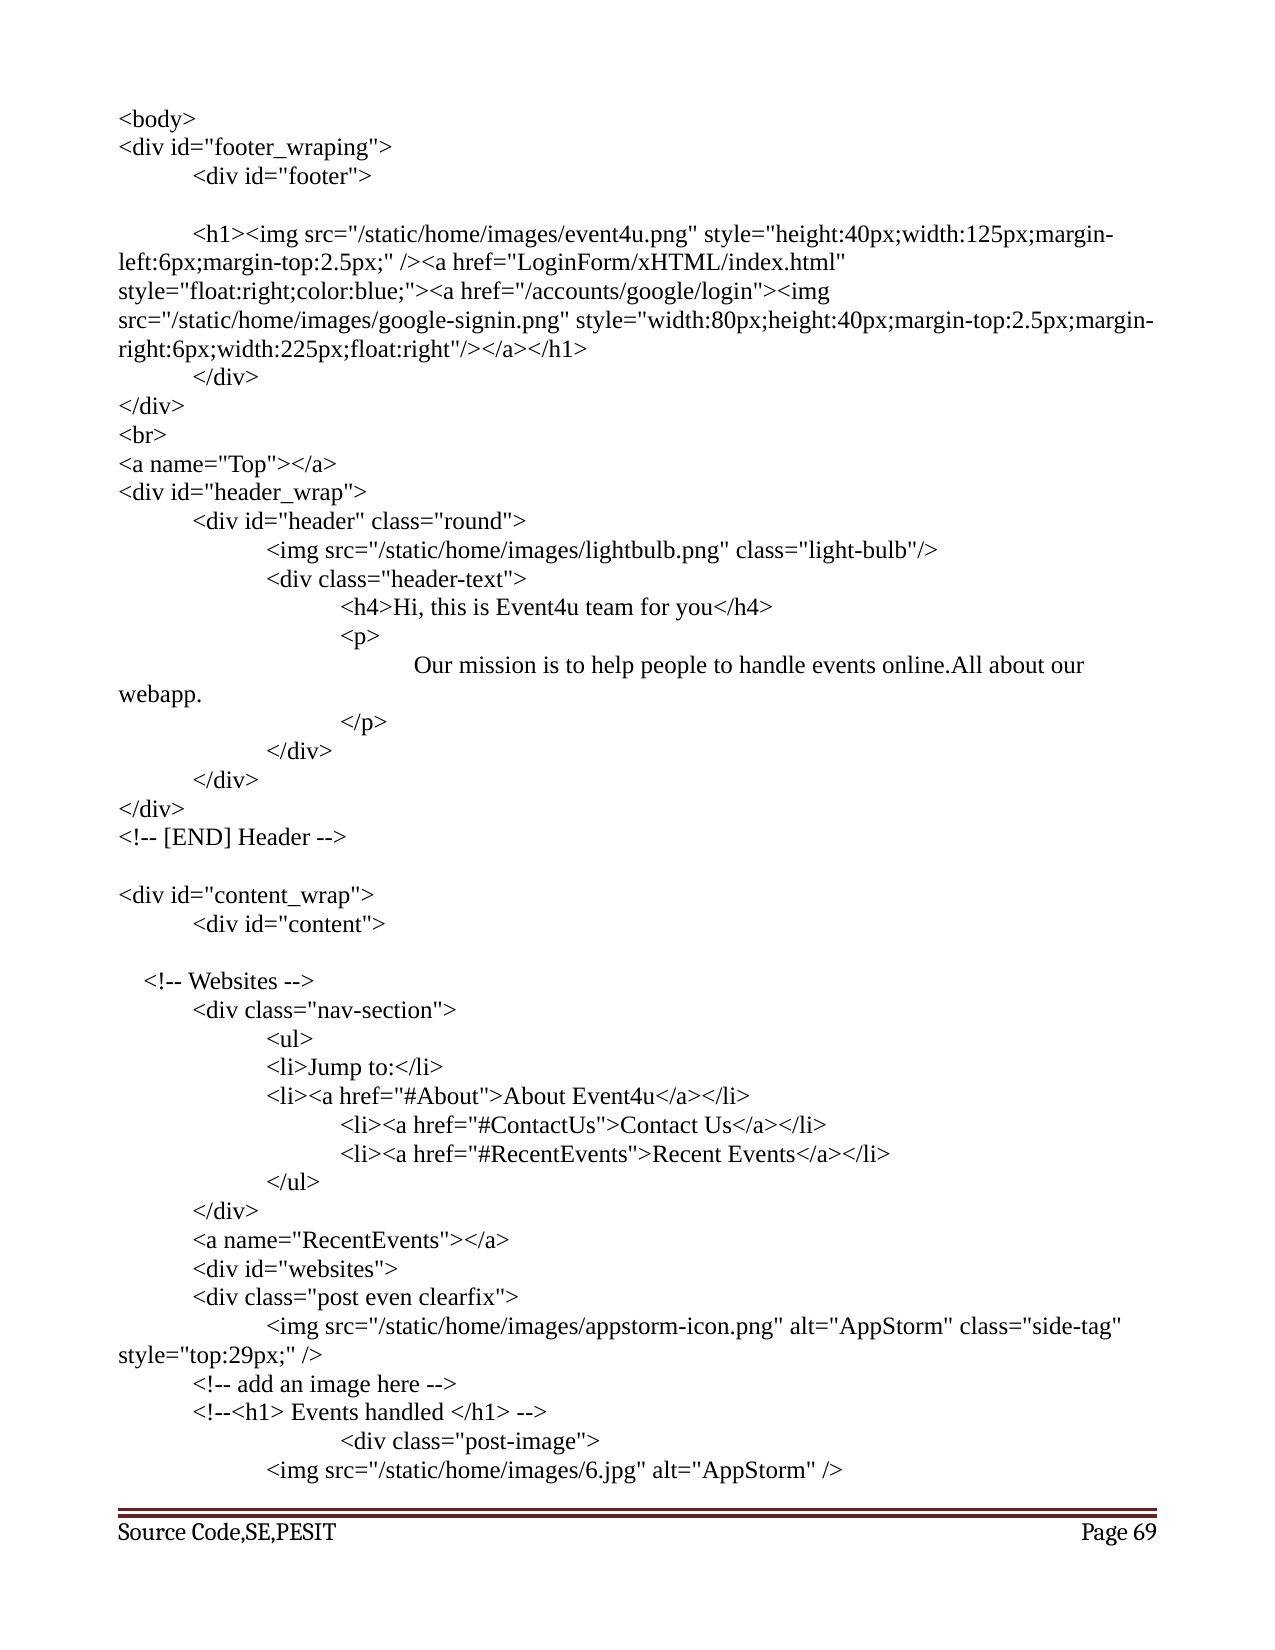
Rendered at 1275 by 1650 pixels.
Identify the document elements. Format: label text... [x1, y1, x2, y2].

text <li><a href="#ContactUs">Contact Us</a></li> [118, 1110, 1157, 1139]
text <div id="websites"> [118, 1254, 1157, 1282]
text <div class="post-image"> [118, 1426, 1157, 1455]
text <li>Jump to:</li> [118, 1052, 1157, 1081]
text </p> [118, 707, 1157, 736]
text <ul> [118, 1024, 1157, 1052]
text <img src="/static/home/images/lightbulb.png" class="light-bulb"/> [118, 535, 1157, 564]
text <div class="header-text"> [118, 564, 1157, 592]
text <li><a href="#About">About Event4u</a></li> [118, 1081, 1157, 1110]
text </div> [118, 794, 1157, 822]
text <a name="RecentEvents"></a> [118, 1225, 1157, 1254]
text <p> [118, 621, 1157, 650]
text <div id="footer_wraping"> [118, 132, 1157, 161]
text <h4>Hi, this is Event4u team for you</h4> [118, 592, 1157, 621]
text <!--<h1> Events handled </h1> --> [118, 1397, 1157, 1426]
text </div> [118, 1196, 1157, 1225]
text </div> [118, 391, 1157, 420]
text <div id="content"> [118, 909, 1157, 937]
text <img src="/static/home/images/appstorm-icon.png" alt="AppStorm" class="side-tag" style="top:29px;" /> [118, 1311, 1157, 1369]
text </div> [118, 362, 1157, 391]
text <a name="Top"></a> [118, 449, 1157, 477]
text <div class="nav-section"> [118, 995, 1157, 1024]
text <!-- add an image here --> [118, 1369, 1157, 1397]
text <img src="/static/home/images/6.jpg" alt="AppStorm" /> [118, 1455, 1157, 1484]
text </ul> [118, 1167, 1157, 1196]
text <h1><img src="/static/home/images/event4u.png" style="height:40px;width:125px;margin-left:6px;margin-top:2.5px;" /><a href="LoginForm/xHTML/index.html" style="float:right;color:blue;"><a href="/accounts/google/login"><img src="/static/home/images/google-signin.png" style="width:80px;height:40px;margin-top:2.5px;margin-right:6px;width:225px;float:right"/></a></h1> [118, 219, 1157, 362]
text Our mission is to help people to handle events online.All about our webapp. [118, 650, 1157, 707]
text <div id="header_wrap"> [118, 477, 1157, 506]
text <div id="header" class="round"> [118, 506, 1157, 535]
text <br> [118, 420, 1157, 449]
text <div id="content_wrap"> [118, 880, 1157, 909]
text <!-- Websites --> [118, 966, 1157, 995]
text <div class="post even clearfix"> [118, 1282, 1157, 1311]
text </div> [118, 736, 1157, 765]
text <div id="footer"> [118, 161, 1157, 190]
text <li><a href="#RecentEvents">Recent Events</a></li> [118, 1139, 1157, 1167]
text <body> [118, 104, 1157, 132]
text </div> [118, 765, 1157, 794]
text <!-- [END] Header --> [118, 822, 1157, 851]
